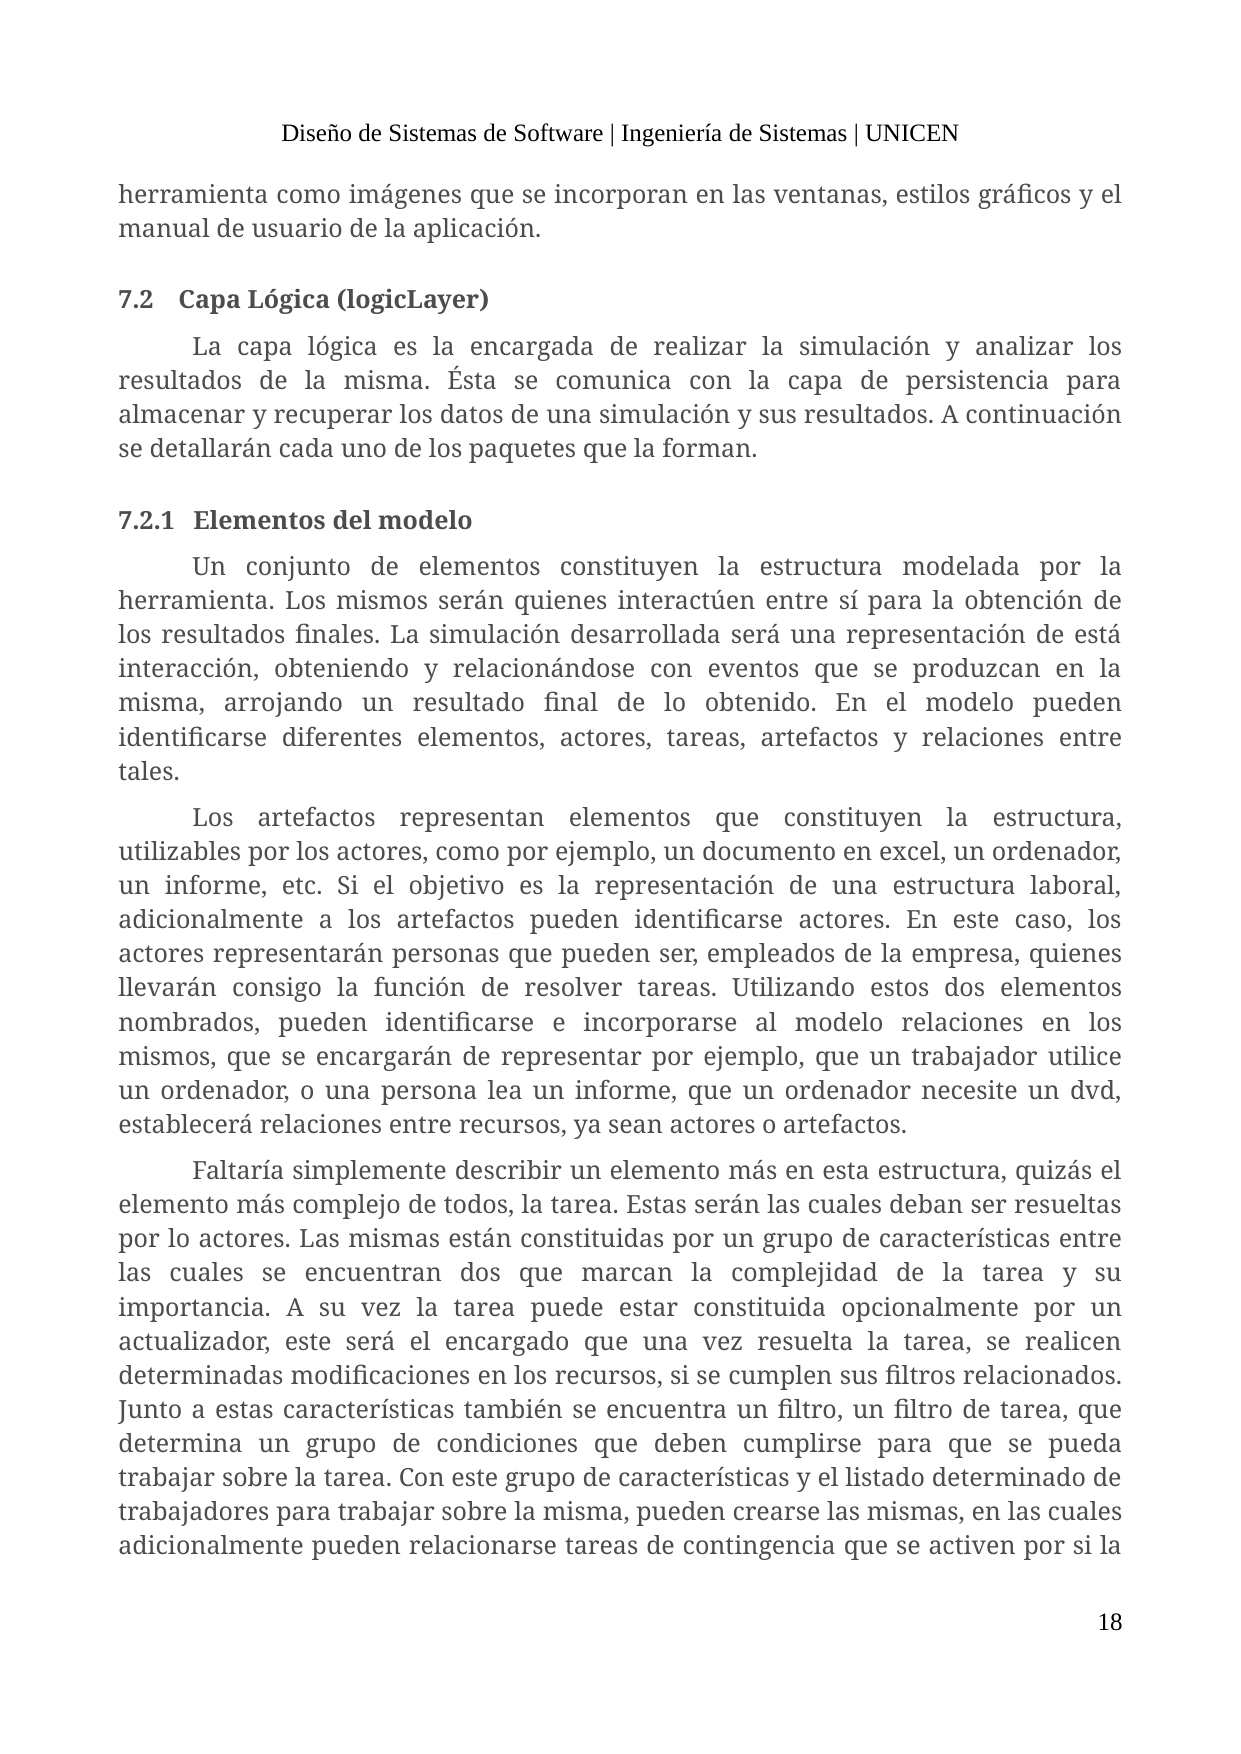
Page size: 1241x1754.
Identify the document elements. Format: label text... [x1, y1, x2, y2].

text herramienta como imágenes que se incorporan en las ventanas, estilos gráficos y el manual de usuario de la aplicación. [118, 176, 1122, 244]
text Faltaría simplemente describir un elemento más en esta estructura, quizás el elemento más complejo de todos, la tarea. Estas serán las cuales deban ser resueltas por lo actores. Las mismas están constituidas por un grupo de características entre las cuales se encuentran dos que marcan la complejidad de la tarea y su importancia. A su vez la tarea puede estar constituida opcionalmente por un actualizador, este será el encargado que una vez resuelta la tarea, se realicen determinadas modificaciones en los recursos, si se cumplen sus filtros relacionados. Junto a estas características también se encuentra un filtro, un filtro de tarea, que determina un grupo de condiciones que deben cumplirse para que se pueda trabajar sobre la tarea. Con este grupo de características y el listado determinado de trabajadores para trabajar sobre la misma, pueden crearse las mismas, en las cuales adicionalmente pueden relacionarse tareas de contingencia que se activen por si la [118, 1153, 1122, 1562]
text Los artefactos representan elementos que constituyen la estructura, utilizables por los actores, como por ejemplo, un documento en excel, un ordenador, un informe, etc. Si el objetivo es la representación de una estructura laboral, adicionalmente a los artefactos pueden identificarse actores. En este caso, los actores representarán personas que pueden ser, empleados de la empresa, quienes llevarán consigo la función de resolver tareas. Utilizando estos dos elementos nombrados, pueden identificarse e incorporarse al modelo relaciones en los mismos, que se encargarán de representar por ejemplo, que un trabajador utilice un ordenador, o una persona lea un informe, que un ordenador necesite un dvd, establecerá relaciones entre recursos, ya sean actores o artefactos. [118, 800, 1122, 1140]
text La capa lógica es la encargada de realizar la simulación y analizar los resultados de la misma. Ésta se comunica con la capa de persistencia para almacenar y recuperar los datos de una simulación y sus resultados. A continuación se detallarán cada uno de los paquetes que la forman. [118, 328, 1122, 465]
text Un conjunto de elementos constituyen la estructura modelada por la herramienta. Los mismos serán quienes interactúen entre sí para la obtención de los resultados finales. La simulación desarrollada será una representación de está interacción, obteniendo y relacionándose con eventos que se produzcan en la misma, arrojando un resultado final de lo obtenido. En el modelo pueden identificarse diferentes elementos, actores, tareas, artefactos y relaciones entre tales. [118, 549, 1122, 787]
subtitle Elementos del modelo [118, 502, 1122, 536]
subtitle Capa Lógica (logicLayer) [118, 282, 1122, 316]
